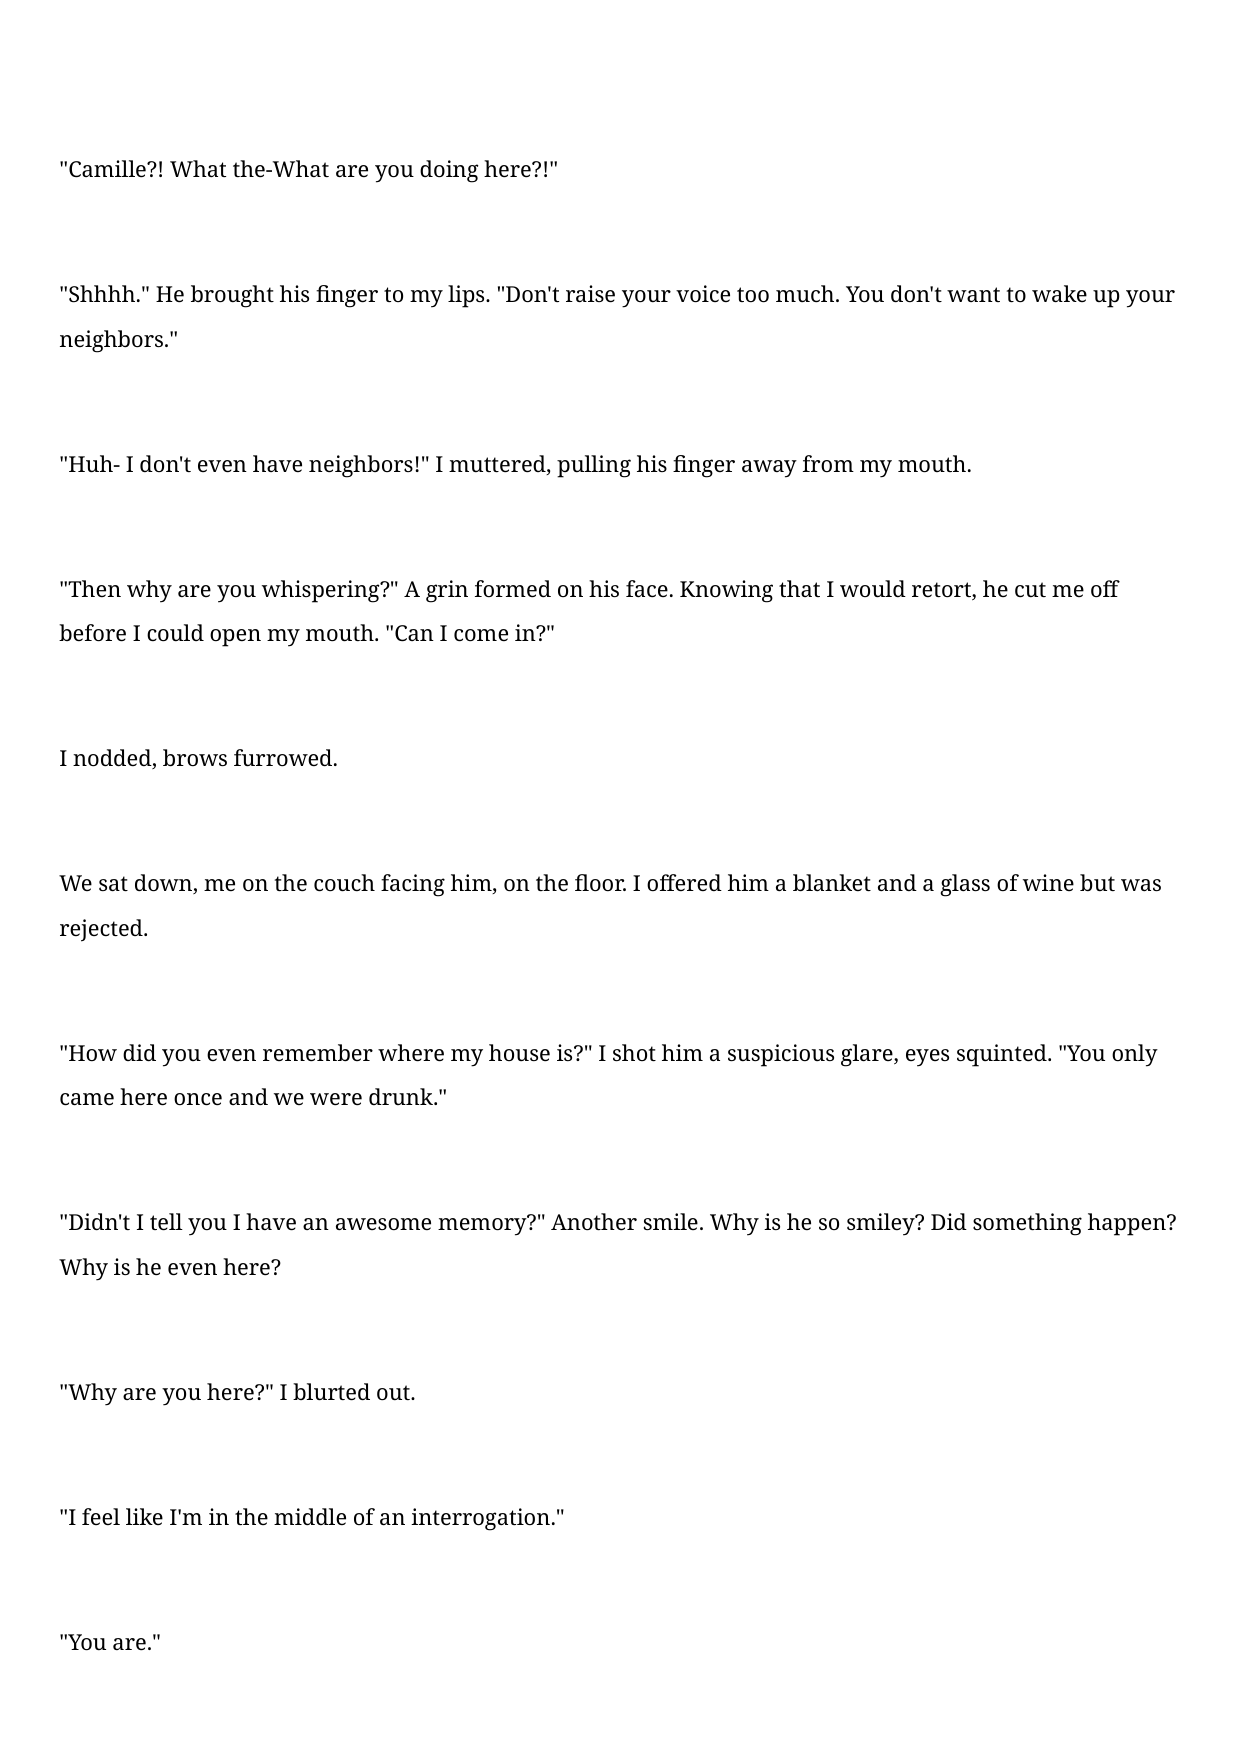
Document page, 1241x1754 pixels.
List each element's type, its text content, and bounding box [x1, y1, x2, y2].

text "How did you even remember where my house is?" I shot him a suspicious glare, eyes squinted. "You only came here once and we were drunk." [59, 1038, 1181, 1112]
text We sat down, me on the couch facing him, on the floor. I offered him a blanket and a glass of wine but was rejected. [59, 868, 1181, 942]
text "I feel like I'm in the middle of an interrogation." [59, 1502, 1181, 1531]
text I nodded, brows furrowed. [59, 743, 1181, 773]
text "Why are you here?" I blurted out. [59, 1377, 1181, 1407]
text "Didn't I tell you I have an awesome memory?" Another smile. Why is he so smiley? Did something happen? Why is he even here? [59, 1207, 1181, 1282]
text "Shhhh." He brought his finger to my lips. "Don't raise your voice too much. You don't want to wake up your neighbors." [59, 279, 1181, 353]
text "You are." [59, 1627, 1181, 1656]
text "Then why are you whispering?" A grin formed on his face. Knowing that I would retort, he cut me off before I could open my mouth. "Can I come in?" [59, 573, 1181, 648]
text "Huh- I don't even have neighbors!" I muttered, pulling his finger away from my mouth. [59, 449, 1181, 478]
text "Camille?! What the-What are you doing here?!" [59, 154, 1181, 184]
